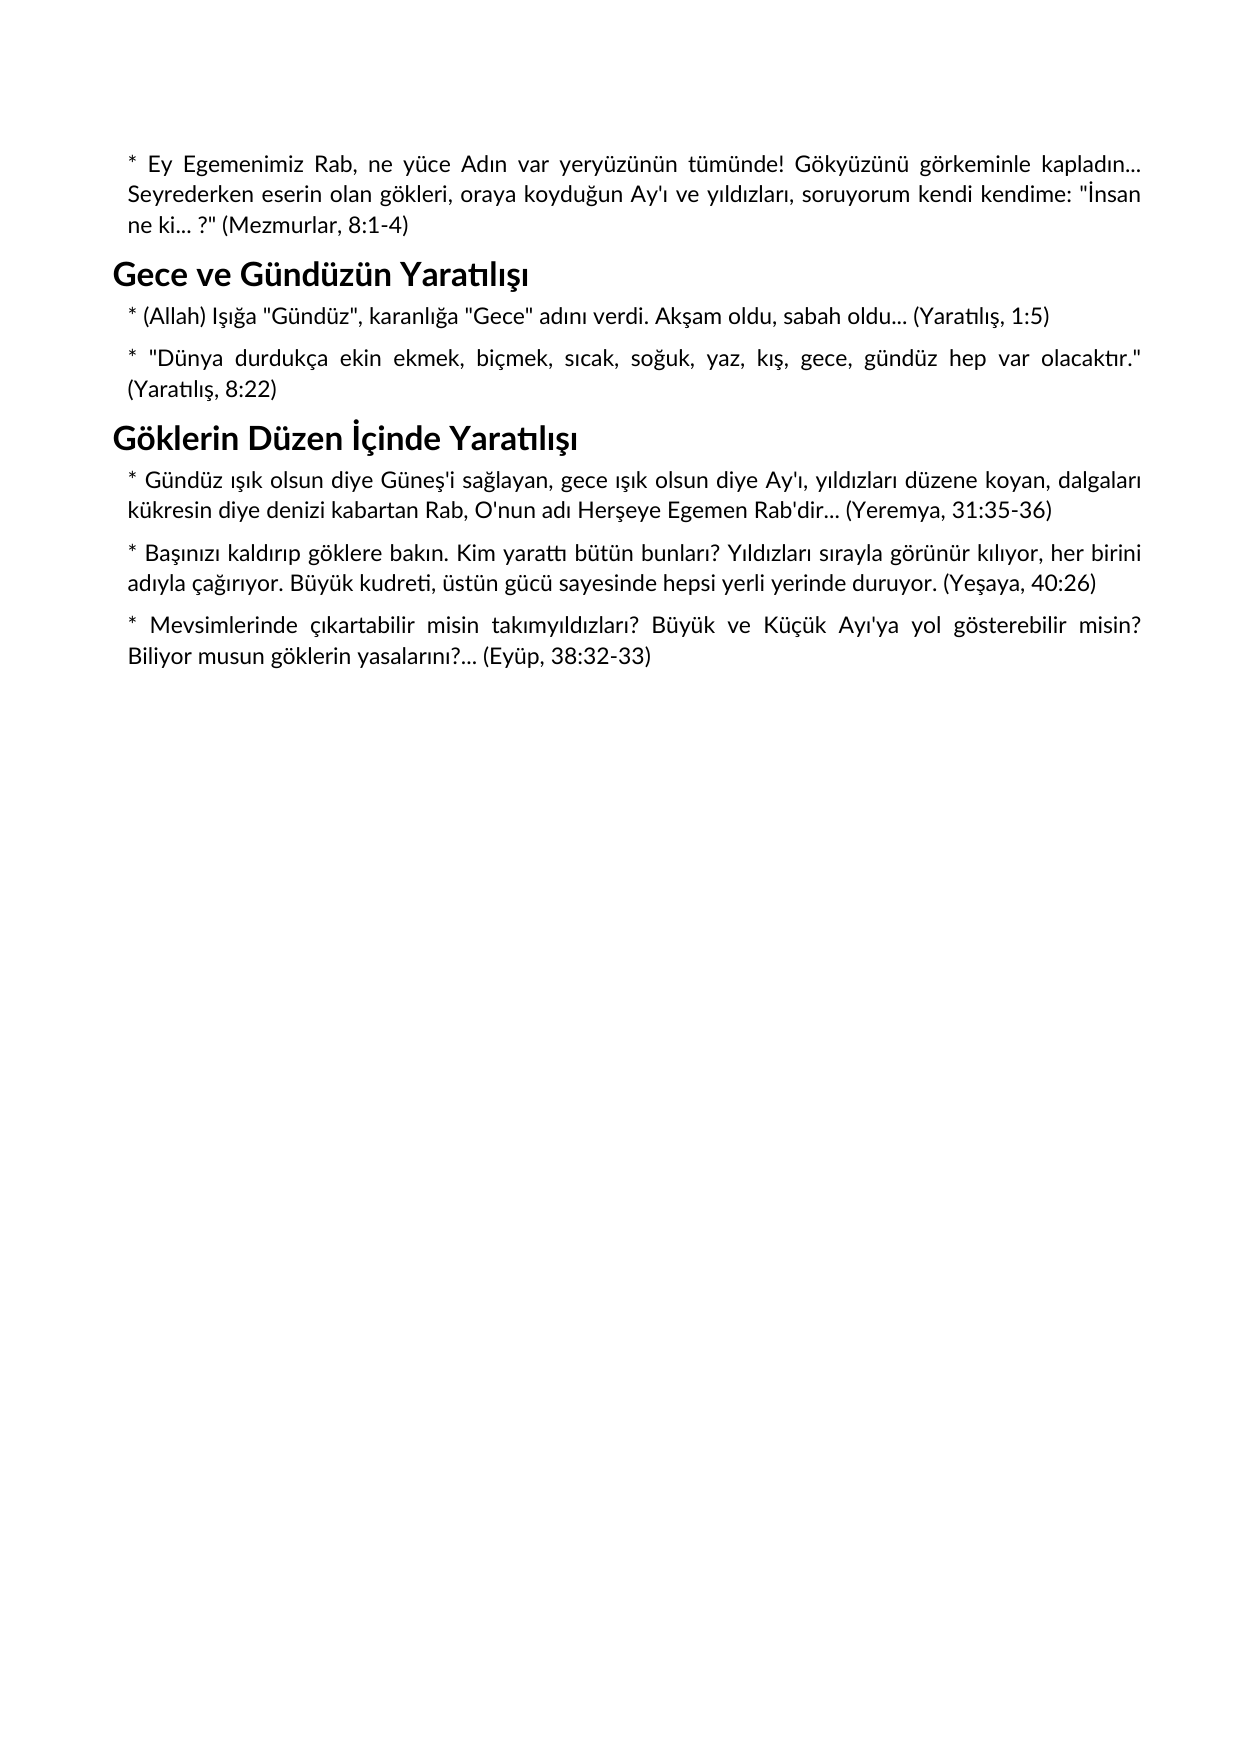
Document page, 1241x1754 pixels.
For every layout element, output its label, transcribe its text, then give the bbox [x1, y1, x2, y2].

subtitle Gece ve Gündüzün Yaratılışı [112, 253, 1165, 293]
text * "Dünya durdukça ekin ekmek, biçmek, sıcak, soğuk, yaz, kış, gece, gündüz hep var olacaktır." (Yaratılış, 8:22) [127, 344, 1143, 402]
text * Mevsimlerinde çıkartabilir misin takımyıldızları? Büyük ve Küçük Ayı'ya yol gösterebilir misin? Biliyor musun göklerin yasalarını?... (Eyüp, 38:32-33) [127, 611, 1143, 669]
text * Ey Egemenimiz Rab, ne yüce Adın var yeryüzünün tümünde! Gökyüzünü görkeminle kapladın... Seyrederken eserin olan gökleri, oraya koyduğun Ay'ı ve yıldızları, soruyorum kendi kendime: "İnsan ne ki... ?" (Mezmurlar, 8:1-4) [127, 150, 1143, 238]
text * (Allah) Işığa "Gündüz", karanlığa "Gece" adını verdi. Akşam oldu, sabah oldu... (Yaratılış, 1:5) [127, 301, 1143, 329]
subtitle Göklerin Düzen İçinde Yaratılışı [112, 417, 1165, 457]
text * Başınızı kaldırıp göklere bakın. Kim yarattı bütün bunları? Yıldızları sırayla görünür kılıyor, her birini adıyla çağırıyor. Büyük kudreti, üstün gücü sayesinde hepsi yerli yerinde duruyor. (Yeşaya, 40:26) [127, 538, 1143, 596]
text * Gündüz ışık olsun diye Güneş'i sağlayan, gece ışık olsun diye Ay'ı, yıldızları düzene koyan, dalgaları kükresin diye denizi kabartan Rab, O'nun adı Herşeye Egemen Rab'dir... (Yeremya, 31:35-36) [127, 465, 1143, 523]
